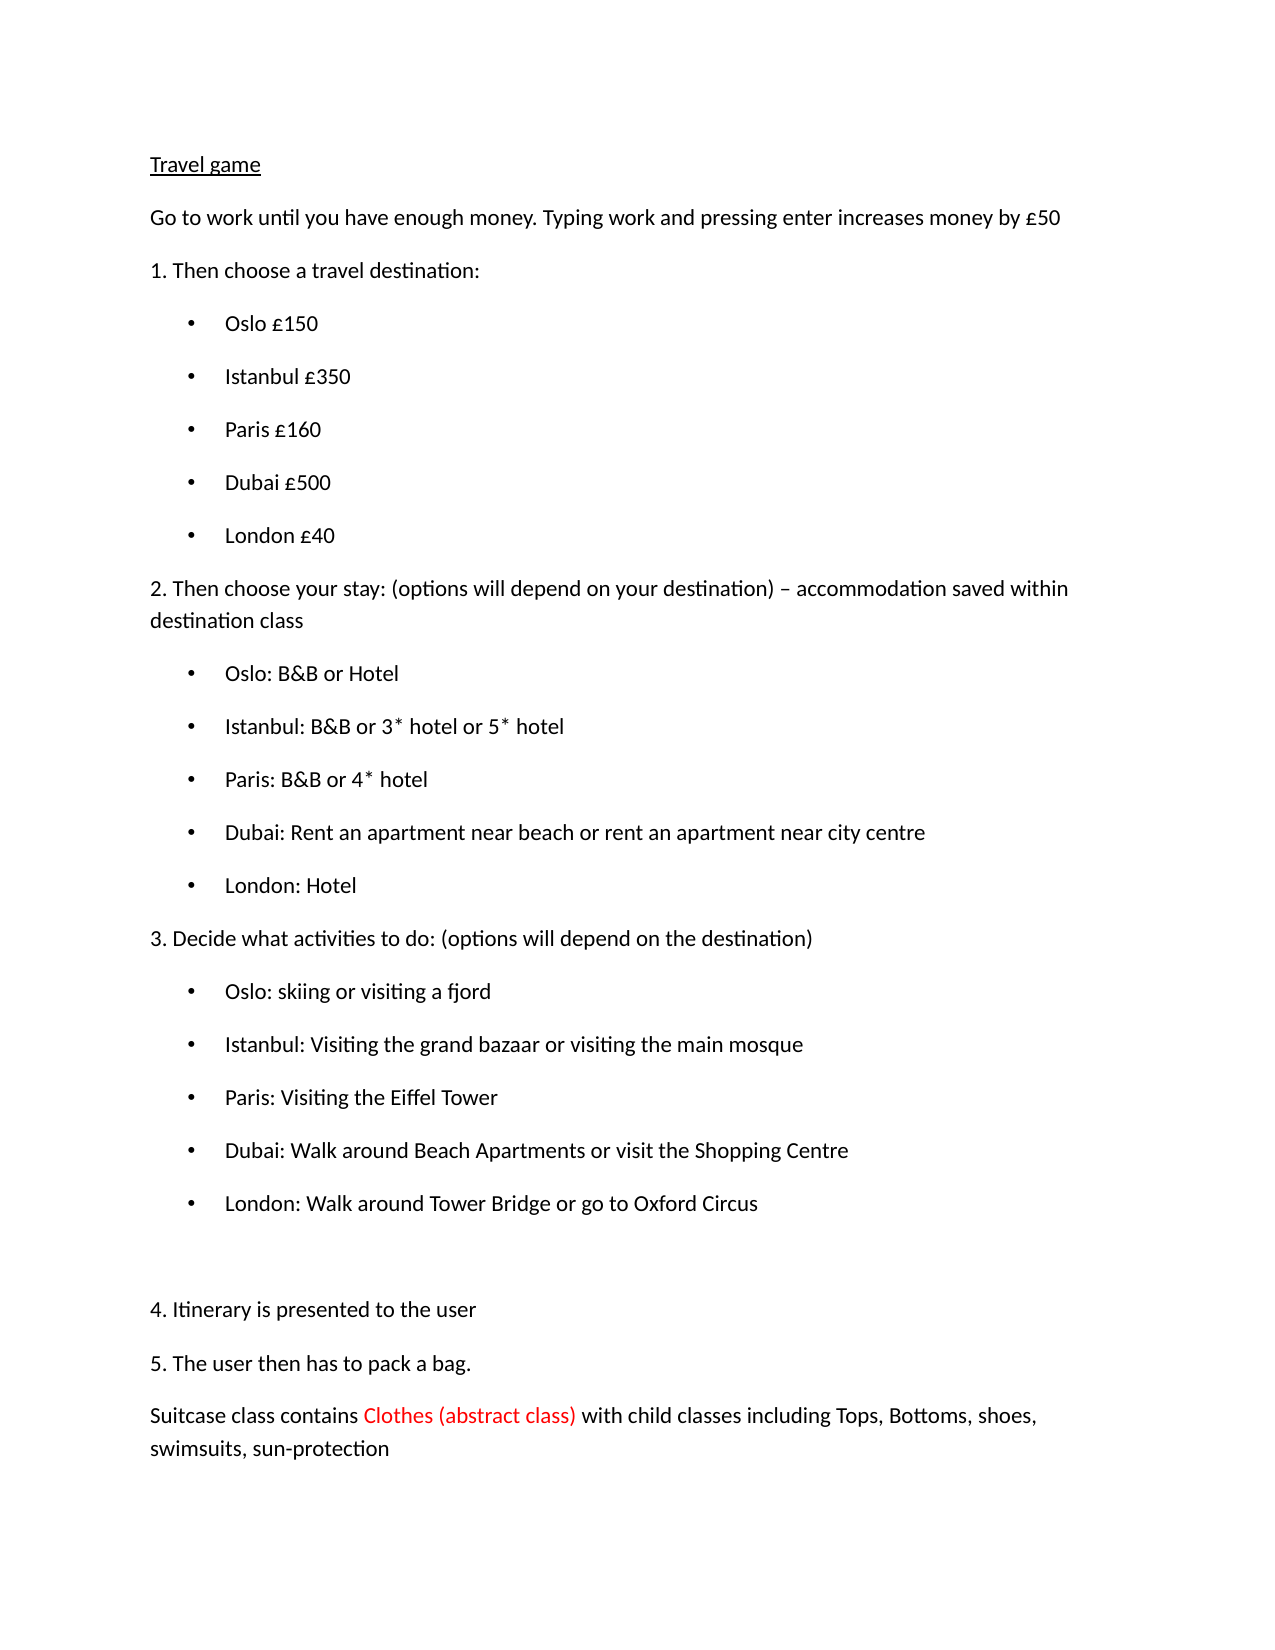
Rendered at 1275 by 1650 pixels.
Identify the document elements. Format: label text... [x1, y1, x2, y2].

list Istanbul £350 [187, 362, 1125, 390]
list Paris £160 [187, 415, 1125, 443]
text Travel game [150, 150, 1125, 178]
list Oslo: B&B or Hotel [187, 659, 1125, 687]
list Dubai £500 [187, 468, 1125, 496]
list Dubai: Rent an apartment near beach or rent an apartment near city centre [187, 818, 1125, 846]
list London £40 [187, 521, 1125, 549]
text Go to work until you have enough money. Typing work and pressing enter increases money by £50 [150, 203, 1125, 231]
list Istanbul: Visiting the grand bazaar or visiting the main mosque [187, 1031, 1125, 1058]
text 2. Then choose your stay: (options will depend on your destination) – accommodation saved within destination class [150, 574, 1125, 634]
text 3. Decide what activities to do: (options will depend on the destination) [150, 924, 1125, 952]
text 4. Itinerary is presented to the user [150, 1296, 1125, 1324]
text Suitcase class contains Clothes (abstract class) with child classes including Tops, Bottoms, shoes, swimsuits, sun-protection [150, 1402, 1125, 1462]
list London: Walk around Tower Bridge or go to Oxford Circus [187, 1189, 1125, 1218]
list Oslo: skiing or visiting a fjord [187, 977, 1125, 1006]
list London: Hotel [187, 871, 1125, 899]
list Istanbul: B&B or 3* hotel or 5* hotel [187, 712, 1125, 740]
list Paris: Visiting the Eiffel Tower [187, 1083, 1125, 1112]
list Dubai: Walk around Beach Apartments or visit the Shopping Centre [187, 1137, 1125, 1164]
list Oslo £150 [187, 309, 1125, 337]
text 1. Then choose a travel destination: [150, 256, 1125, 284]
text 5. The user then has to pack a bag. [150, 1349, 1125, 1377]
list Paris: B&B or 4* hotel [187, 765, 1125, 793]
